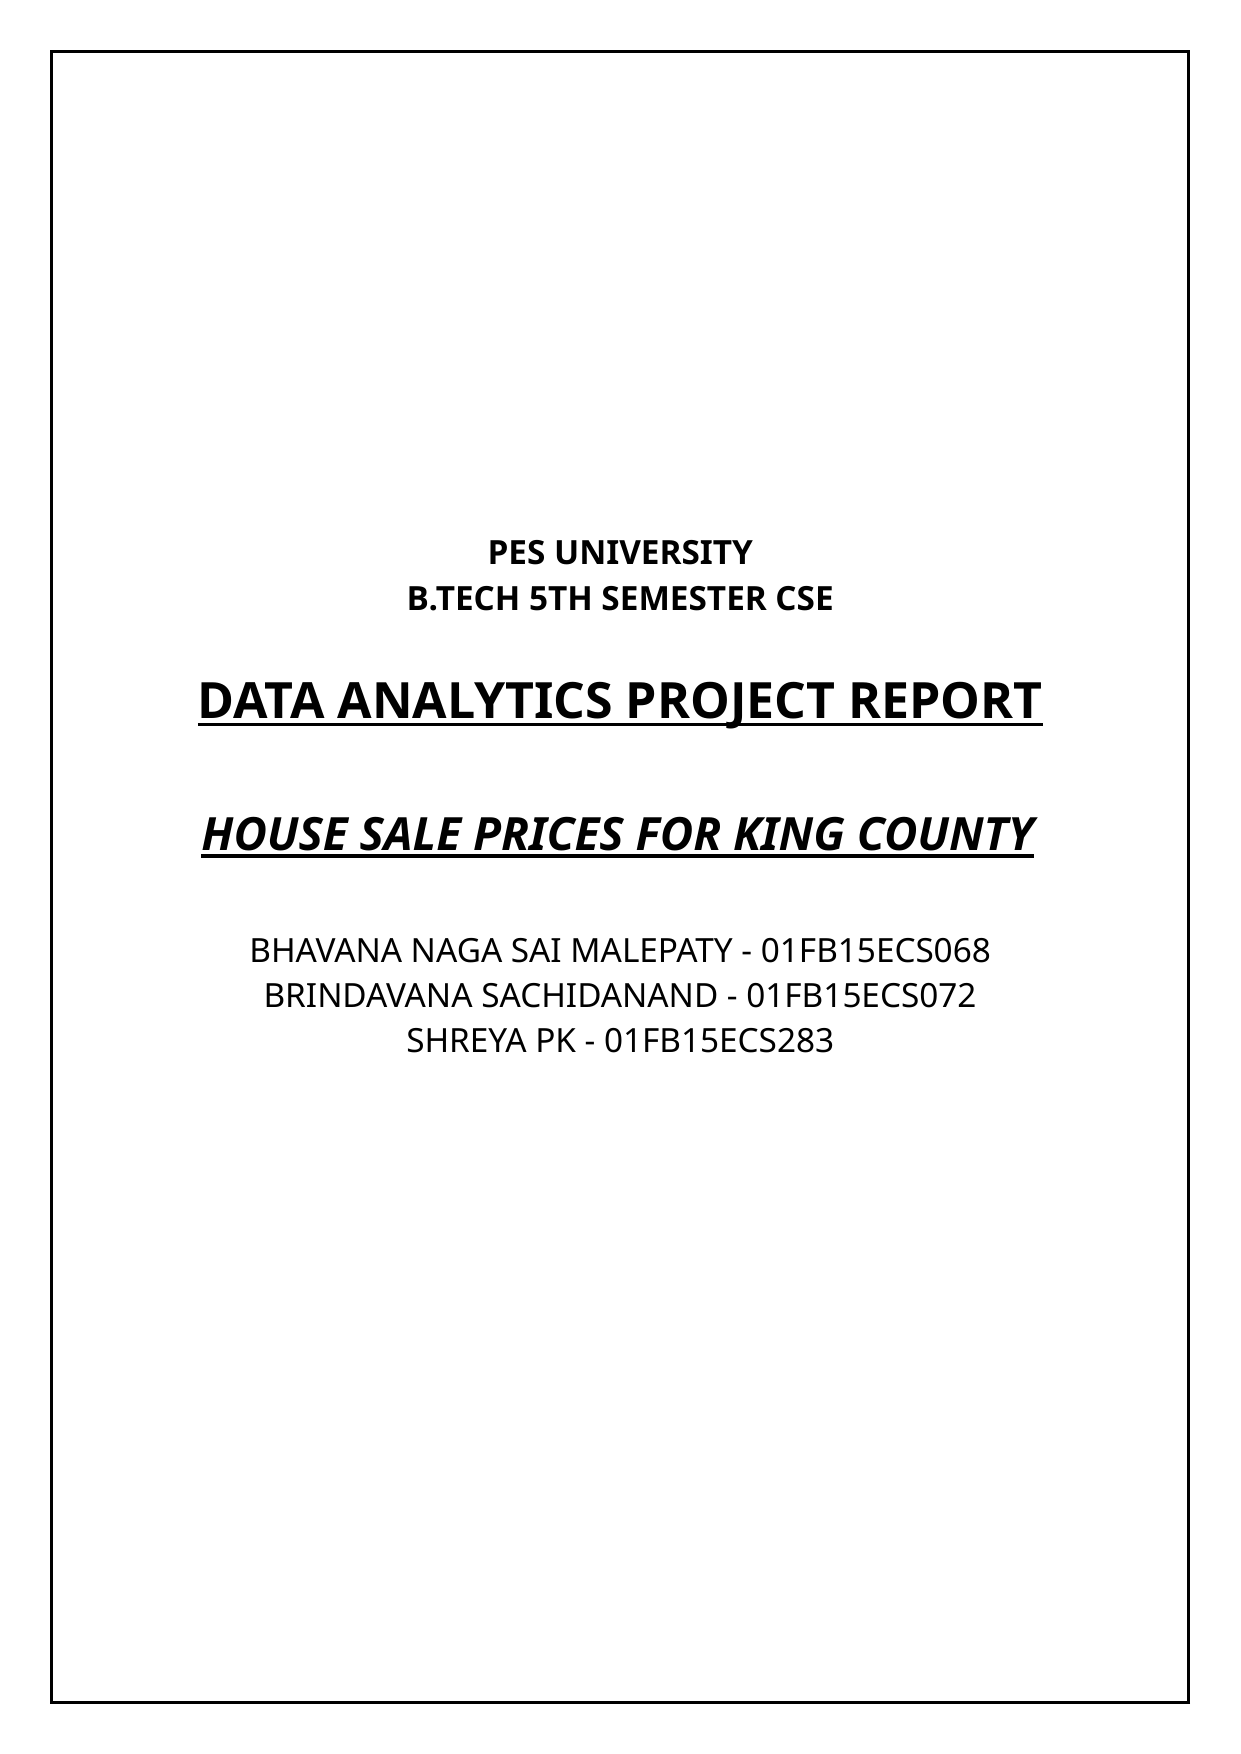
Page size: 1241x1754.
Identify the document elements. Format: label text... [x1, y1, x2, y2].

text BRINDAVANA SACHIDANAND - 01FB15ECS072 [75, 972, 1165, 1017]
text B.TECH 5TH SEMESTER CSE [75, 574, 1165, 620]
text PES UNIVERSITY [75, 529, 1165, 574]
text HOUSE SALE PRICES FOR KING COUNTY [75, 802, 1165, 864]
text BHAVANA NAGA SAI MALEPATY - 01FB15ECS068 [75, 926, 1165, 972]
text SHREYA PK - 01FB15ECS283 [75, 1017, 1165, 1063]
text DATA ANALYTICS PROJECT REPORT [75, 665, 1165, 733]
